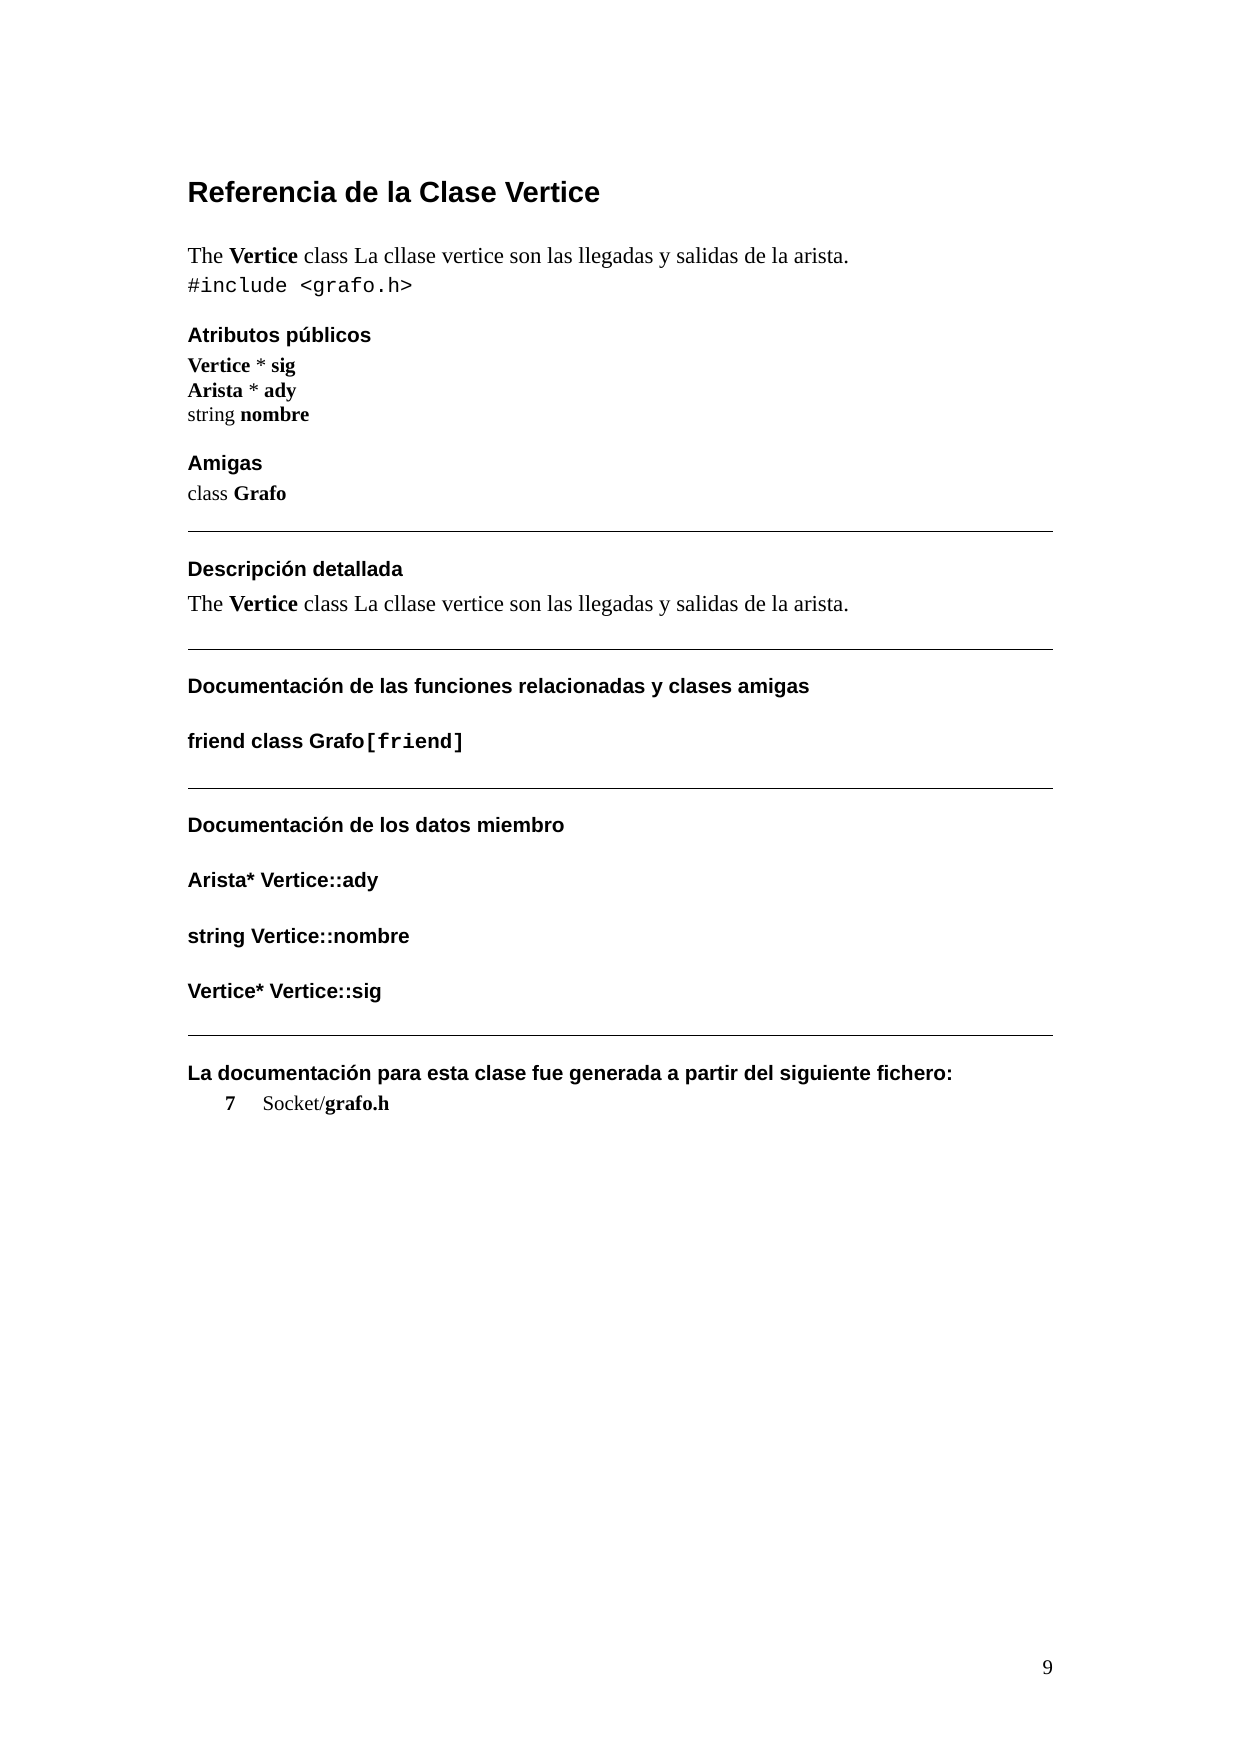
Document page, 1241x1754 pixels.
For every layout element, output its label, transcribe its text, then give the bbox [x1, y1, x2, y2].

subtitle Atributos públicos [187, 323, 1053, 347]
subtitle Referencia de la Clase Vertice [187, 175, 1053, 208]
subtitle Documentación de los datos miembro [187, 813, 1053, 837]
text The Vertice class La cllase vertice son las llegadas y salidas de la arista. [187, 242, 1053, 268]
subtitle La documentación para esta clase fue generada a partir del siguiente fichero: [187, 1060, 1053, 1084]
subtitle Documentación de las funciones relacionadas y clases amigas [187, 674, 1053, 698]
subtitle Vertice* Vertice::sig [187, 979, 1053, 1003]
list Arista * ady [187, 377, 1053, 402]
subtitle Descripción detallada [187, 557, 1053, 581]
text #include <grafo.h> [187, 274, 1053, 298]
subtitle string Vertice::nombre [187, 923, 1053, 947]
subtitle Arista* Vertice::ady [187, 868, 1053, 892]
list class Grafo [187, 481, 1053, 505]
subtitle friend class Grafo[friend] [187, 729, 1053, 755]
list Socket/grafo.h [225, 1091, 1053, 1115]
subtitle Amigas [187, 451, 1053, 474]
list string nombre [187, 402, 1053, 426]
text The Vertice class La cllase vertice son las llegadas y salidas de la arista. [187, 590, 1053, 616]
list Vertice * sig [187, 353, 1053, 377]
